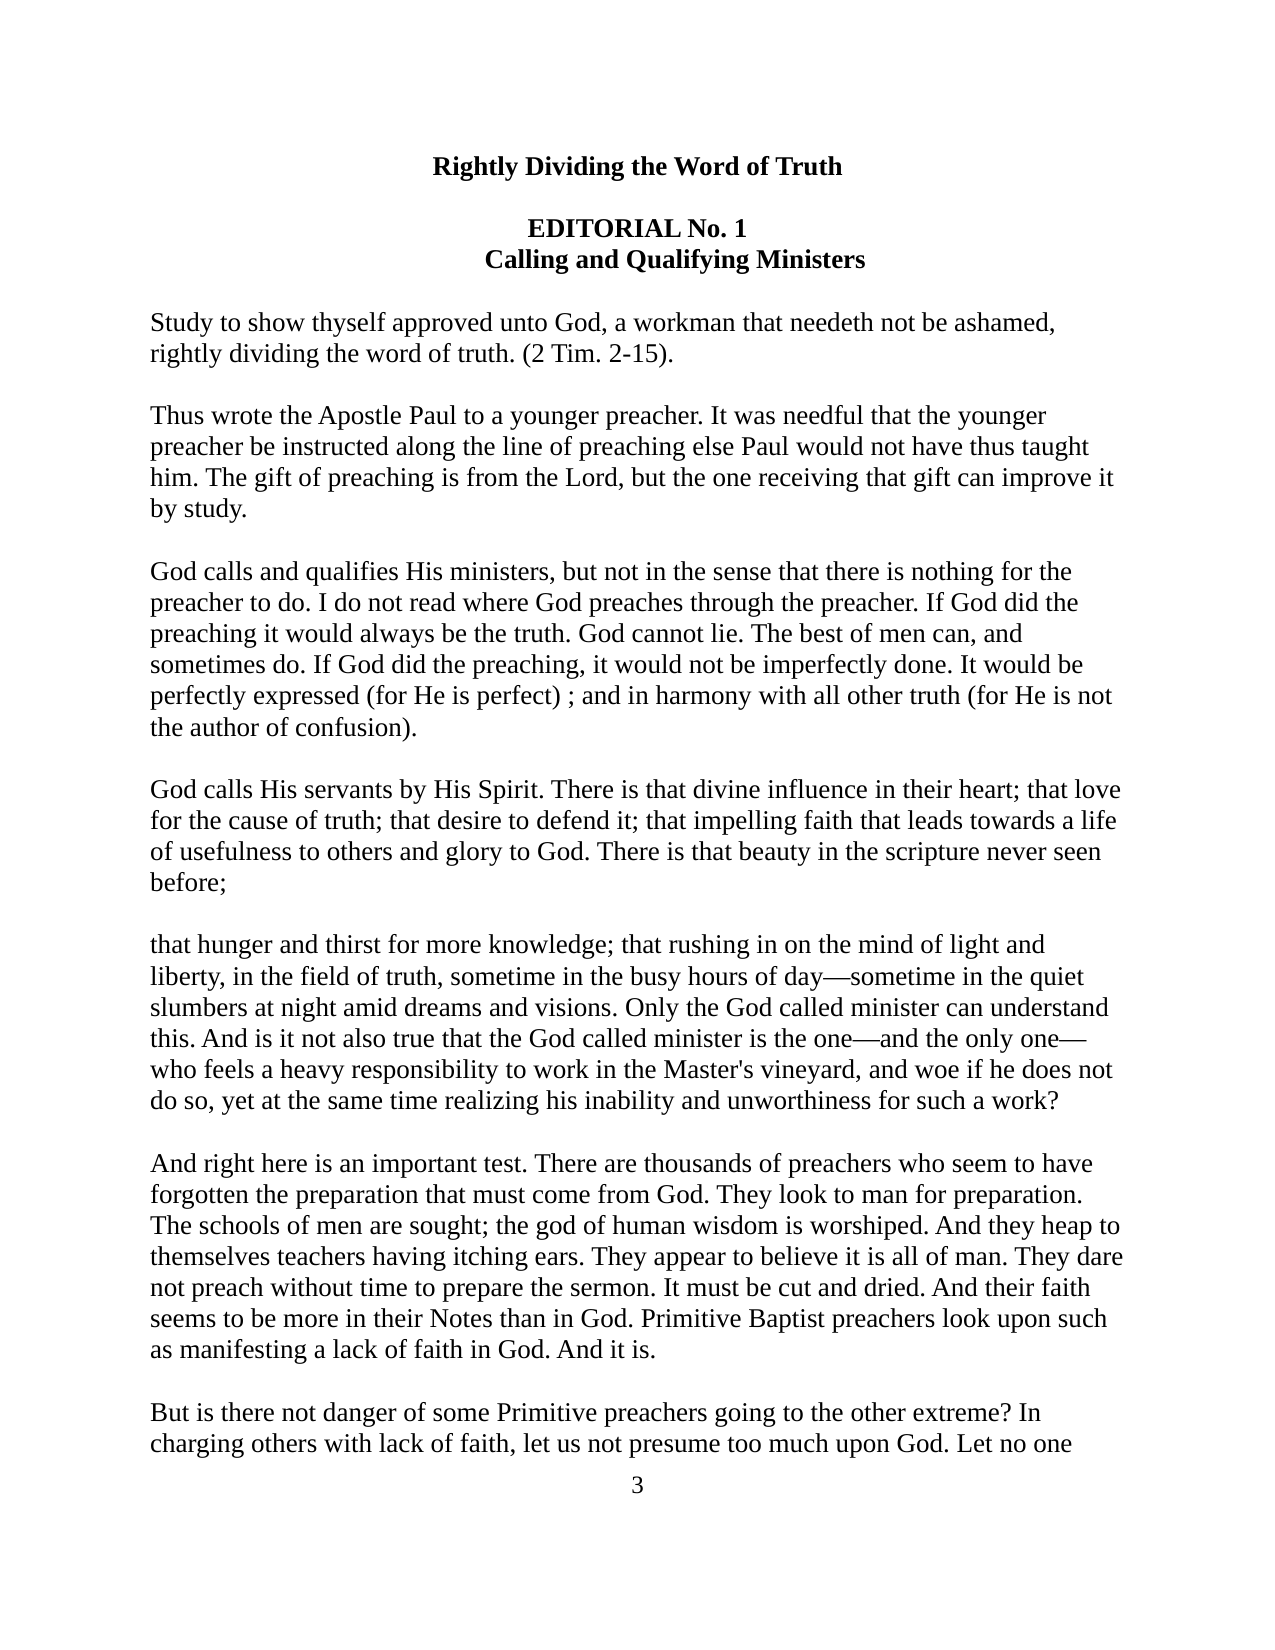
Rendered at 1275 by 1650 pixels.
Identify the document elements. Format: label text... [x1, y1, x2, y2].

text God calls His servants by His Spirit. There is that divine influence in their heart; that love for the cause of truth; that desire to defend it; that impelling faith that leads towards a life of usefulness to others and glory to God. There is that beauty in the scripture never seen before; [150, 773, 1125, 897]
text And right here is an important test. There are thousands of preachers who seem to have forgotten the preparation that must come from God. They look to man for preparation. The schools of men are sought; the god of human wisdom is worshiped. And they heap to themselves teachers having itching ears. They appear to believe it is all of man. They dare not preach without time to prepare the sermon. It must be cut and dried. And their faith seems to be more in their Notes than in God. Primitive Baptist preachers look upon such as manifesting a lack of faith in God. And it is. [150, 1147, 1125, 1365]
text Rightly Dividing the Word of Truth [150, 150, 1125, 181]
text EDITORIAL No. 1 Calling and Qualifying Ministers [150, 212, 1125, 274]
text But is there not danger of some Primitive preachers going to the other extreme? In charging others with lack of faith, let us not presume too much upon God. Let no one [150, 1396, 1125, 1458]
text God calls and qualifies His ministers, but not in the sense that there is nothing for the preacher to do. I do not read where God preaches through the preacher. If God did the preaching it would always be the truth. God cannot lie. The best of men can, and sometimes do. If God did the preaching, it would not be imperfectly done. It would be perfectly expressed (for He is perfect) ; and in harmony with all other truth (for He is not the author of confusion). [150, 555, 1125, 742]
text Study to show thyself approved unto God, a workman that needeth not be ashamed, rightly dividing the word of truth. (2 Tim. 2-15). [150, 306, 1125, 368]
text that hunger and thirst for more knowledge; that rushing in on the mind of light and liberty, in the field of truth, sometime in the busy hours of day—sometime in the quiet slumbers at night amid dreams and visions. Only the God called minister can understand this. And is it not also true that the God called minister is the one—and the only one—who feels a heavy responsibility to work in the Master's vineyard, and woe if he does not do so, yet at the same time realizing his inability and unworthiness for such a work? [150, 929, 1125, 1116]
text Thus wrote the Apostle Paul to a younger preacher. It was needful that the younger preacher be instructed along the line of preaching else Paul would not have thus taught him. The gift of preaching is from the Lord, but the one receiving that gift can improve it by study. [150, 399, 1125, 524]
